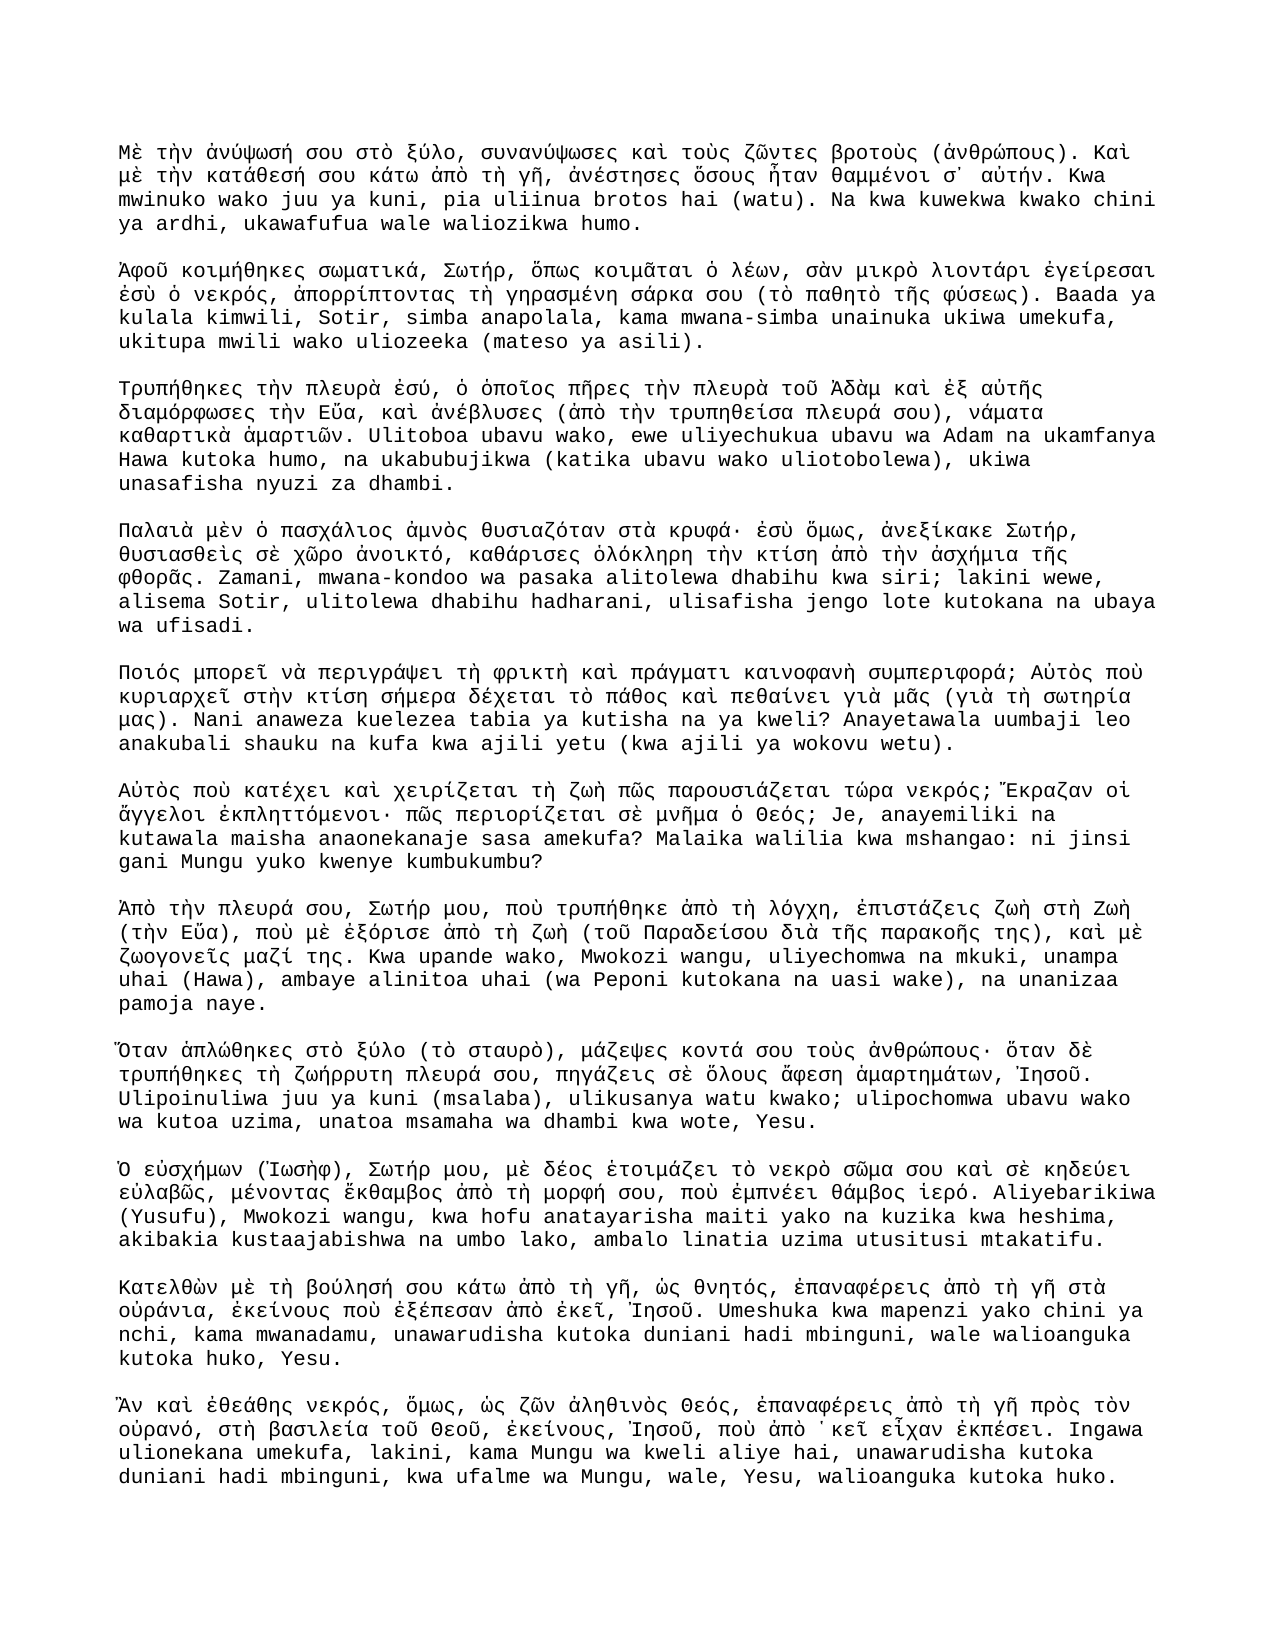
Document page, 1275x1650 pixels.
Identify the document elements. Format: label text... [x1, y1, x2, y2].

text Ἂν καὶ ἐθεάθης νεκρός, ὅμως, ὡς ζῶν ἀληθινὸς Θεός, ἐπαναφέρεις ἀπὸ τὴ γῆ πρὸς τὸν οὐρανό, στὴ βασιλεία τοῦ Θεοῦ, ἐκείνους, Ἰησοῦ, ποὺ ἀπὸ ῾κεῖ εἶχαν ἐκπέσει. Ingawa ulionekana umekufa, lakini, kama Mungu wa kweli aliye hai, unawarudisha kutoka duniani hadi mbinguni, kwa ufalme wa Mungu, wale, Yesu, walioanguka kutoka huko. [118, 1395, 1157, 1489]
text Αὐτὸς ποὺ κατέχει καὶ χειρίζεται τὴ ζωὴ πῶς παρουσιάζεται τώρα νεκρός; Ἔκραζαν οἱ ἄγγελοι ἐκπληττόμενοι· πῶς περιορίζεται σὲ μνῆμα ὁ Θεός; Je, anayemiliki na kutawala maisha anaonekanaje sasa amekufa? Malaika walilia kwa mshangao: ni jinsi gani Mungu yuko kwenye kumbukumbu? [118, 780, 1157, 875]
text Ὅταν ἁπλώθηκες στὸ ξύλο (τὸ σταυρὸ), μάζεψες κοντά σου τοὺς ἀνθρώπους· ὅταν δὲ τρυπήθηκες τὴ ζωήρρυτη πλευρά σου, πηγάζεις σὲ ὅλους ἄφεση ἁμαρτημάτων, Ἰησοῦ. Ulipoinuliwa juu ya kuni (msalaba), ulikusanya watu kwako; ulipochomwa ubavu wako wa kutoa uzima, unatoa msamaha wa dhambi kwa wote, Yesu. [118, 1040, 1157, 1135]
text Παλαιὰ μὲν ὁ πασχάλιος ἀμνὸς θυσιαζόταν στὰ κρυφά· ἐσὺ ὅμως, ἀνεξίκακε Σωτήρ, θυσιασθεὶς σὲ χῶρο ἀνοικτό, καθάρισες ὁλόκληρη τὴν κτίση ἀπὸ τὴν ἀσχήμια τῆς φθορᾶς. Zamani, mwana-kondoo wa pasaka alitolewa dhabihu kwa siri; lakini wewe, alisema Sotir, ulitolewa dhabihu hadharani, ulisafisha jengo lote kutokana na ubaya wa ufisadi. [118, 520, 1157, 638]
text Μὲ τὴν ἀνύψωσή σου στὸ ξύλο, συνανύψωσες καὶ τοὺς ζῶντες βροτοὺς (ἀνθρώπους). Καὶ μὲ τὴν κατάθεσή σου κάτω ἀπὸ τὴ γῆ, ἀνέστησες ὅσους ἦταν θαμμένοι σ᾿ αὐτήν. Kwa mwinuko wako juu ya kuni, pia uliinua brotos hai (watu). Na kwa kuwekwa kwako chini ya ardhi, ukawafufua wale waliozikwa humo. [118, 142, 1157, 236]
text Ἀφοῦ κοιμήθηκες σωματικά, Σωτήρ, ὅπως κοιμᾶται ὁ λέων, σὰν μικρὸ λιοντάρι ἐγείρεσαι ἐσὺ ὁ νεκρός, ἀπορρίπτοντας τὴ γηρασμένη σάρκα σου (τὸ παθητὸ τῆς φύσεως). Baada ya kulala kimwili, Sotir, simba anapolala, kama mwana-simba unainuka ukiwa umekufa, ukitupa mwili wako uliozeeka (mateso ya asili). [118, 260, 1157, 354]
text Ὁ εὐσχήμων (Ἰωσὴφ), Σωτήρ μου, μὲ δέος ἑτοιμάζει τὸ νεκρὸ σῶμα σου καὶ σὲ κηδεύει εὐλαβῶς, μένοντας ἔκθαμβος ἀπὸ τὴ μορφή σου, ποὺ ἐμπνέει θάμβος ἱερό. Aliyebarikiwa (Yusufu), Mwokozi wangu, kwa hofu anatayarisha maiti yako na kuzika kwa heshima, akibakia kustaajabishwa na umbo lako, ambalo linatia uzima utusitusi mtakatifu. [118, 1158, 1157, 1253]
text Κατελθὼν μὲ τὴ βούλησή σου κάτω ἀπὸ τὴ γῆ, ὡς θνητός, ἐπαναφέρεις ἀπὸ τὴ γῆ στὰ οὐράνια, ἐκείνους ποὺ ἐξέπεσαν ἀπὸ ἐκεῖ, Ἰησοῦ. Umeshuka kwa mapenzi yako chini ya nchi, kama mwanadamu, unawarudisha kutoka duniani hadi mbinguni, wale walioanguka kutoka huko, Yesu. [118, 1277, 1157, 1371]
text Ἀπὸ τὴν πλευρά σου, Σωτήρ μου, ποὺ τρυπήθηκε ἀπὸ τὴ λόγχη, ἐπιστάζεις ζωὴ στὴ Ζωὴ (τὴν Εὔα), ποὺ μὲ ἐξόρισε ἀπὸ τὴ ζωὴ (τοῦ Παραδείσου διὰ τῆς παρακοῆς της), καὶ μὲ ζωογονεῖς μαζί της. Kwa upande wako, Mwokozi wangu, uliyechomwa na mkuki, unampa uhai (Hawa), ambaye alinitoa uhai (wa Peponi kutokana na uasi wake), na unanizaa pamoja naye. [118, 898, 1157, 1017]
text Τρυπήθηκες τὴν πλευρὰ ἐσύ, ὁ ὁποῖος πῆρες τὴν πλευρὰ τοῦ Ἀδὰμ καὶ ἐξ αὐτῆς διαμόρφωσες τὴν Εὔα, καὶ ἀνέβλυσες (ἀπὸ τὴν τρυπηθείσα πλευρά σου), νάματα καθαρτικὰ ἁμαρτιῶν. Ulitoboa ubavu wako, ewe uliyechukua ubavu wa Adam na ukamfanya Hawa kutoka humo, na ukabubujikwa (katika ubavu wako uliotobolewa), ukiwa unasafisha nyuzi za dhambi. [118, 378, 1157, 496]
text Ποιός μπορεῖ νὰ περιγράψει τὴ φρικτὴ καὶ πράγματι καινοφανὴ συμπεριφορά; Αὐτὸς ποὺ κυριαρχεῖ στὴν κτίση σήμερα δέχεται τὸ πάθος καὶ πεθαίνει γιὰ μᾶς (γιὰ τὴ σωτηρία μας). Nani anaweza kuelezea tabia ya kutisha na ya kweli? Anayetawala uumbaji leo anakubali shauku na kufa kwa ajili yetu (kwa ajili ya wokovu wetu). [118, 662, 1157, 757]
